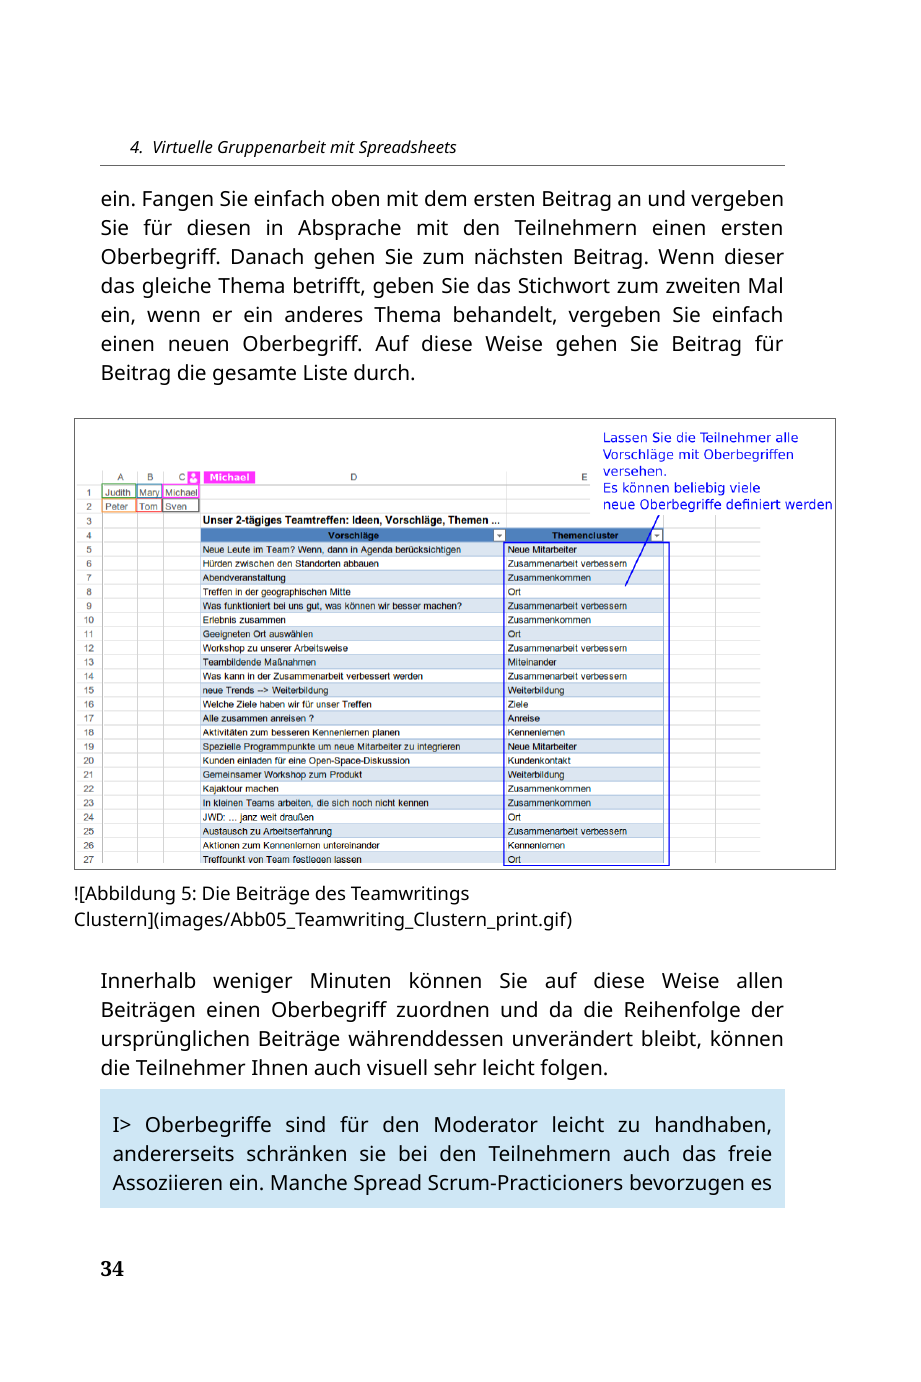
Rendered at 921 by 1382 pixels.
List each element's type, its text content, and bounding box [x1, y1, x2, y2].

text Innerhalb weniger Minuten können Sie auf diese Weise allen Beiträgen einen Oberbegriff zuordnen und da die Reihenfolge der ursprünglichen Beiträge währenddessen unverändert bleibt, können die Teilnehmer Ihnen auch visuell sehr leicht folgen. [100, 932, 785, 1081]
text ![Abbildung 5: Die Beiträge des Teamwritings Clustern](images/Abb05_Teamwriting_Clustern_print.gif) [74, 870, 836, 932]
text [75, 419, 835, 869]
picture [76, 421, 833, 866]
text I> Oberbegriffe sind für den Moderator leicht zu handhaben, andererseits schränken sie bei den Teilnehmern auch das freie Assoziieren ein. Manche Spread Scrum-Practicioners bevorzugen es [112, 1101, 773, 1197]
text [74, 394, 836, 418]
text ein. Fangen Sie einfach oben mit dem ersten Beitrag an und vergeben Sie für diesen in Absprache mit den Teilnehmern einen ersten Oberbegriff. Danach gehen Sie zum nächsten Beitrag. Wenn dieser das gleiche Thema betrifft, geben Sie das Stichwort zum zweiten Mal ein, wenn er ein anderes Thema behandelt, vergeben Sie einfach einen neuen Oberbegriff. Auf diese Weise gehen Sie Beitrag für Beitrag die gesamte Liste durch. [100, 183, 785, 386]
